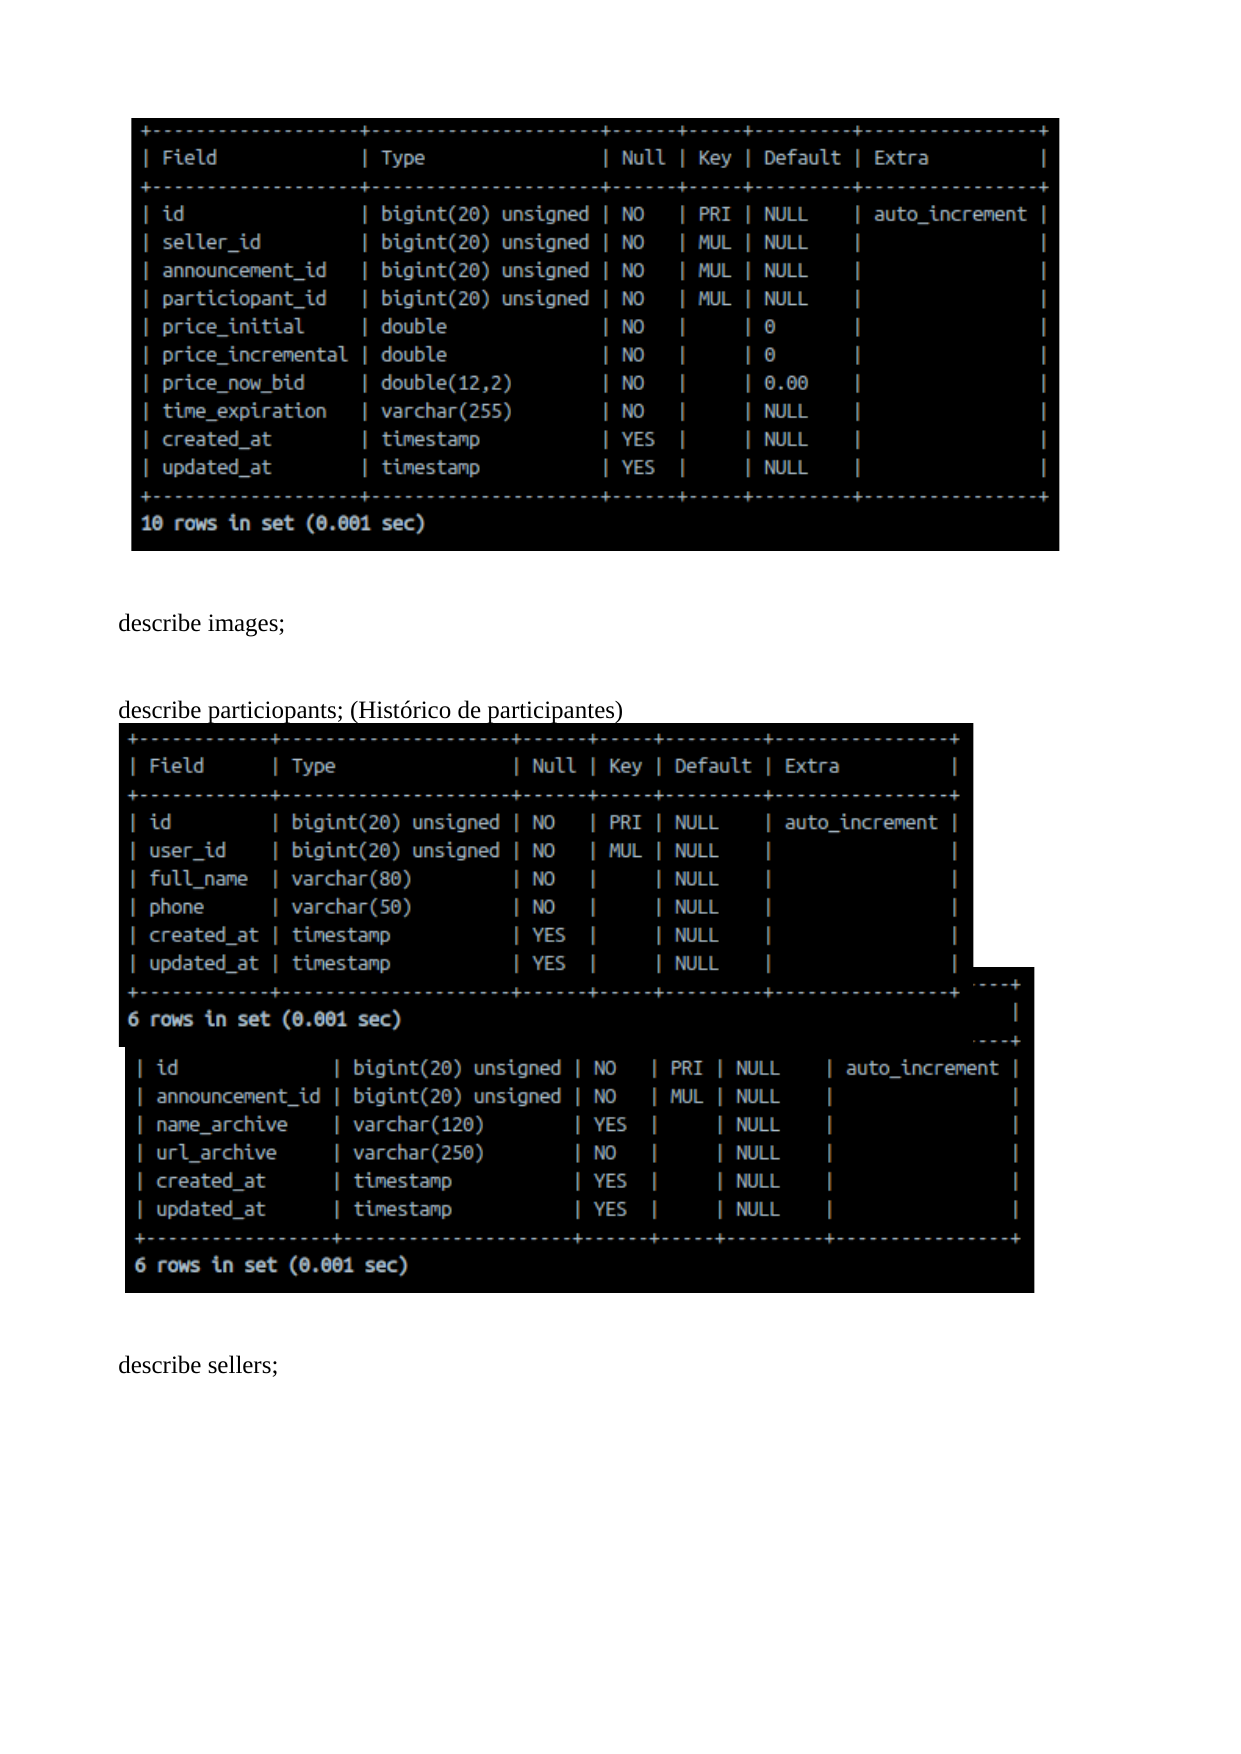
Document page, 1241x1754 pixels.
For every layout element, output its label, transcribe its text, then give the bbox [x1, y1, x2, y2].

text describe particiopants; (Histórico de participantes) [118, 695, 1122, 723]
picture [118, 723, 1035, 1293]
picture [131, 118, 1060, 551]
text describe sellers; [118, 1350, 1122, 1379]
text describe images; [118, 608, 1122, 637]
